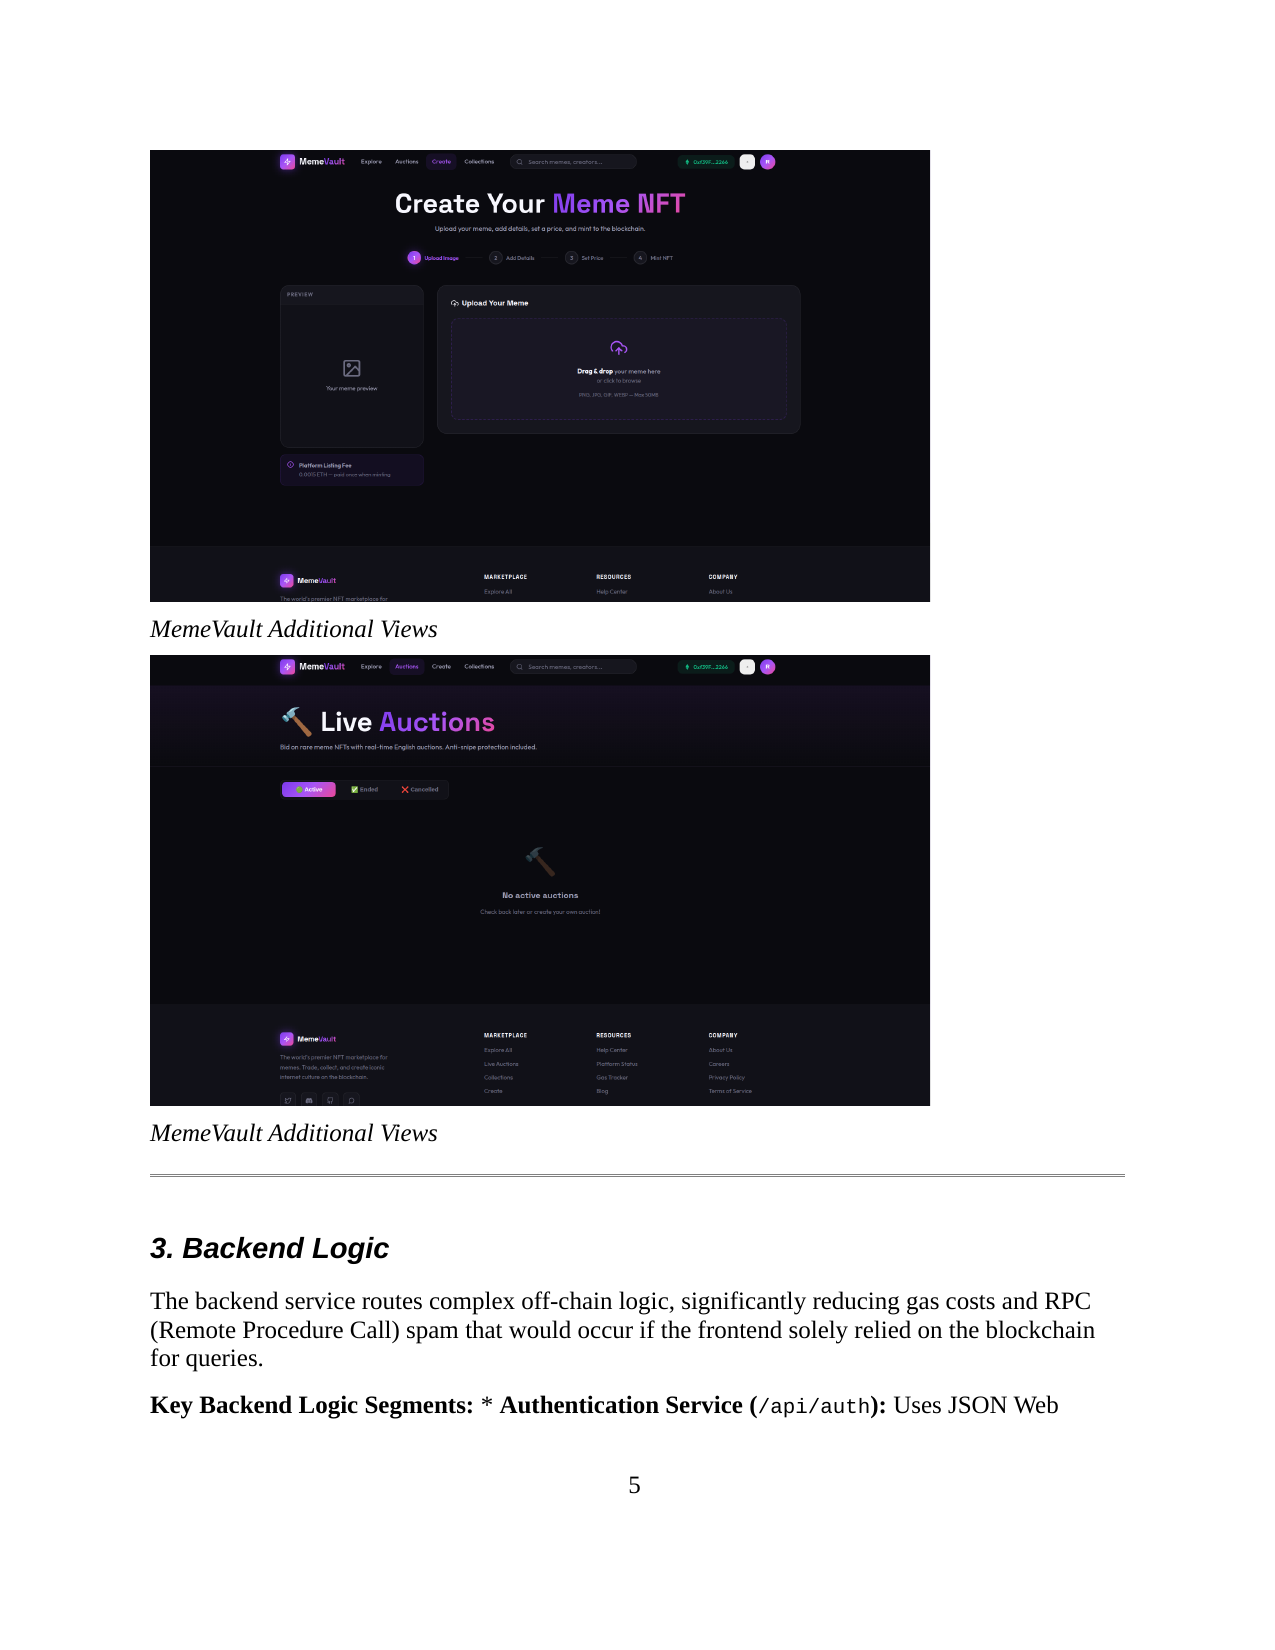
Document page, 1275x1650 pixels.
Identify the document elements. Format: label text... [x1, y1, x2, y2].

text Key Backend Logic Segments: * Authentication Service (/api/auth): Uses JSON Web [150, 1390, 1125, 1420]
subtitle 3. Backend Logic [150, 1231, 1125, 1264]
picture [150, 655, 930, 1106]
text MemeVault Additional Views [150, 1118, 1125, 1147]
picture [150, 150, 930, 602]
text MemeVault Additional Views [150, 614, 1125, 642]
text The backend service routes complex off-chain logic, significantly reducing gas costs and RPC (Remote Procedure Call) spam that would occur if the frontend solely relied on the blockchain for queries. [150, 1286, 1125, 1372]
